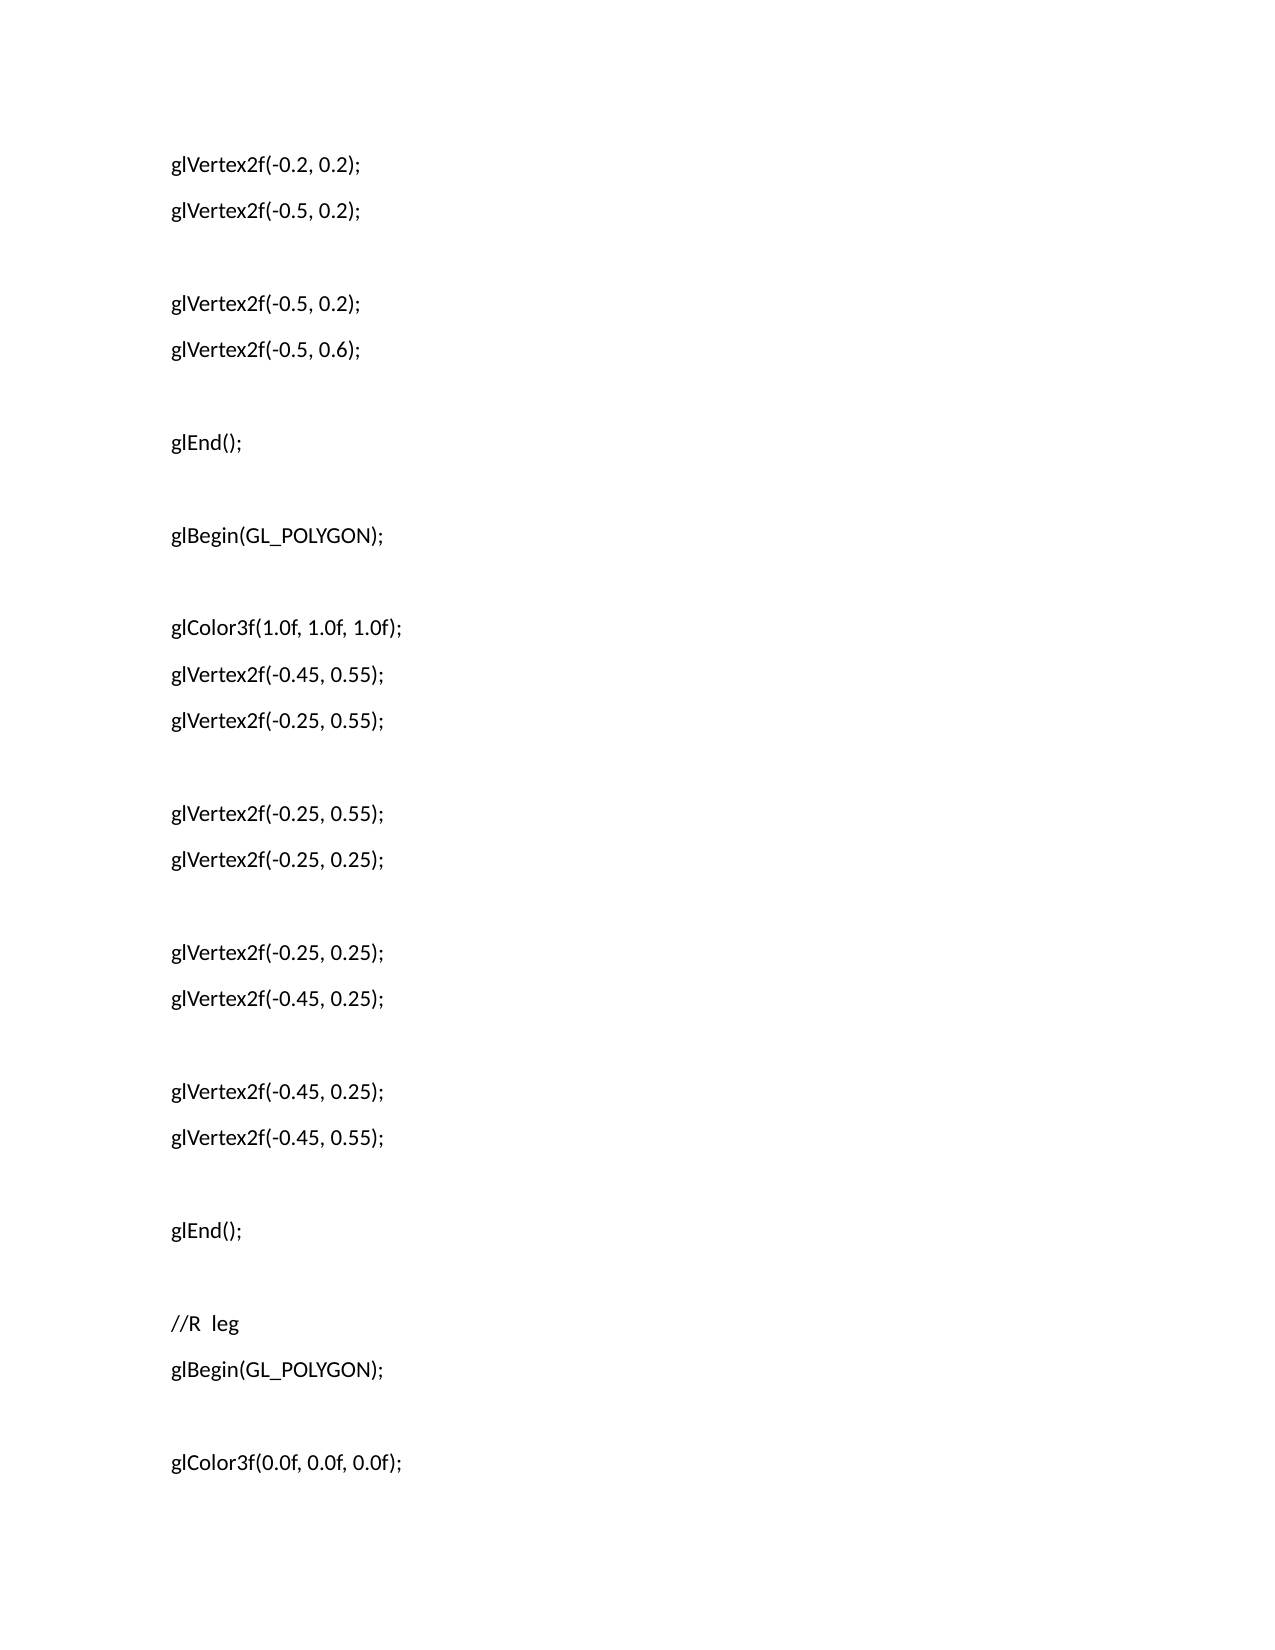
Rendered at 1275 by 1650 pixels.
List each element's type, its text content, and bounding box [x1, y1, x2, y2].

text glVertex2f(-0.5, 0.6); [150, 335, 1125, 363]
text //R leg [150, 1309, 1125, 1337]
text glVertex2f(-0.5, 0.2); [150, 196, 1125, 224]
text glEnd(); [150, 1216, 1125, 1244]
text glColor3f(1.0f, 1.0f, 1.0f); [150, 613, 1125, 642]
text glVertex2f(-0.25, 0.25); [150, 938, 1125, 966]
text glVertex2f(-0.45, 0.25); [150, 1077, 1125, 1105]
text glVertex2f(-0.45, 0.55); [150, 1123, 1125, 1151]
text glVertex2f(-0.25, 0.25); [150, 845, 1125, 873]
text glBegin(GL_POLYGON); [150, 1355, 1125, 1383]
text glVertex2f(-0.45, 0.25); [150, 984, 1125, 1012]
text glVertex2f(-0.45, 0.55); [150, 660, 1125, 688]
text glBegin(GL_POLYGON); [150, 521, 1125, 549]
text glVertex2f(-0.25, 0.55); [150, 799, 1125, 827]
text glVertex2f(-0.25, 0.55); [150, 706, 1125, 734]
text glColor3f(0.0f, 0.0f, 0.0f); [150, 1448, 1125, 1476]
text glVertex2f(-0.5, 0.2); [150, 289, 1125, 317]
text glVertex2f(-0.2, 0.2); [150, 150, 1125, 178]
text glEnd(); [150, 428, 1125, 456]
